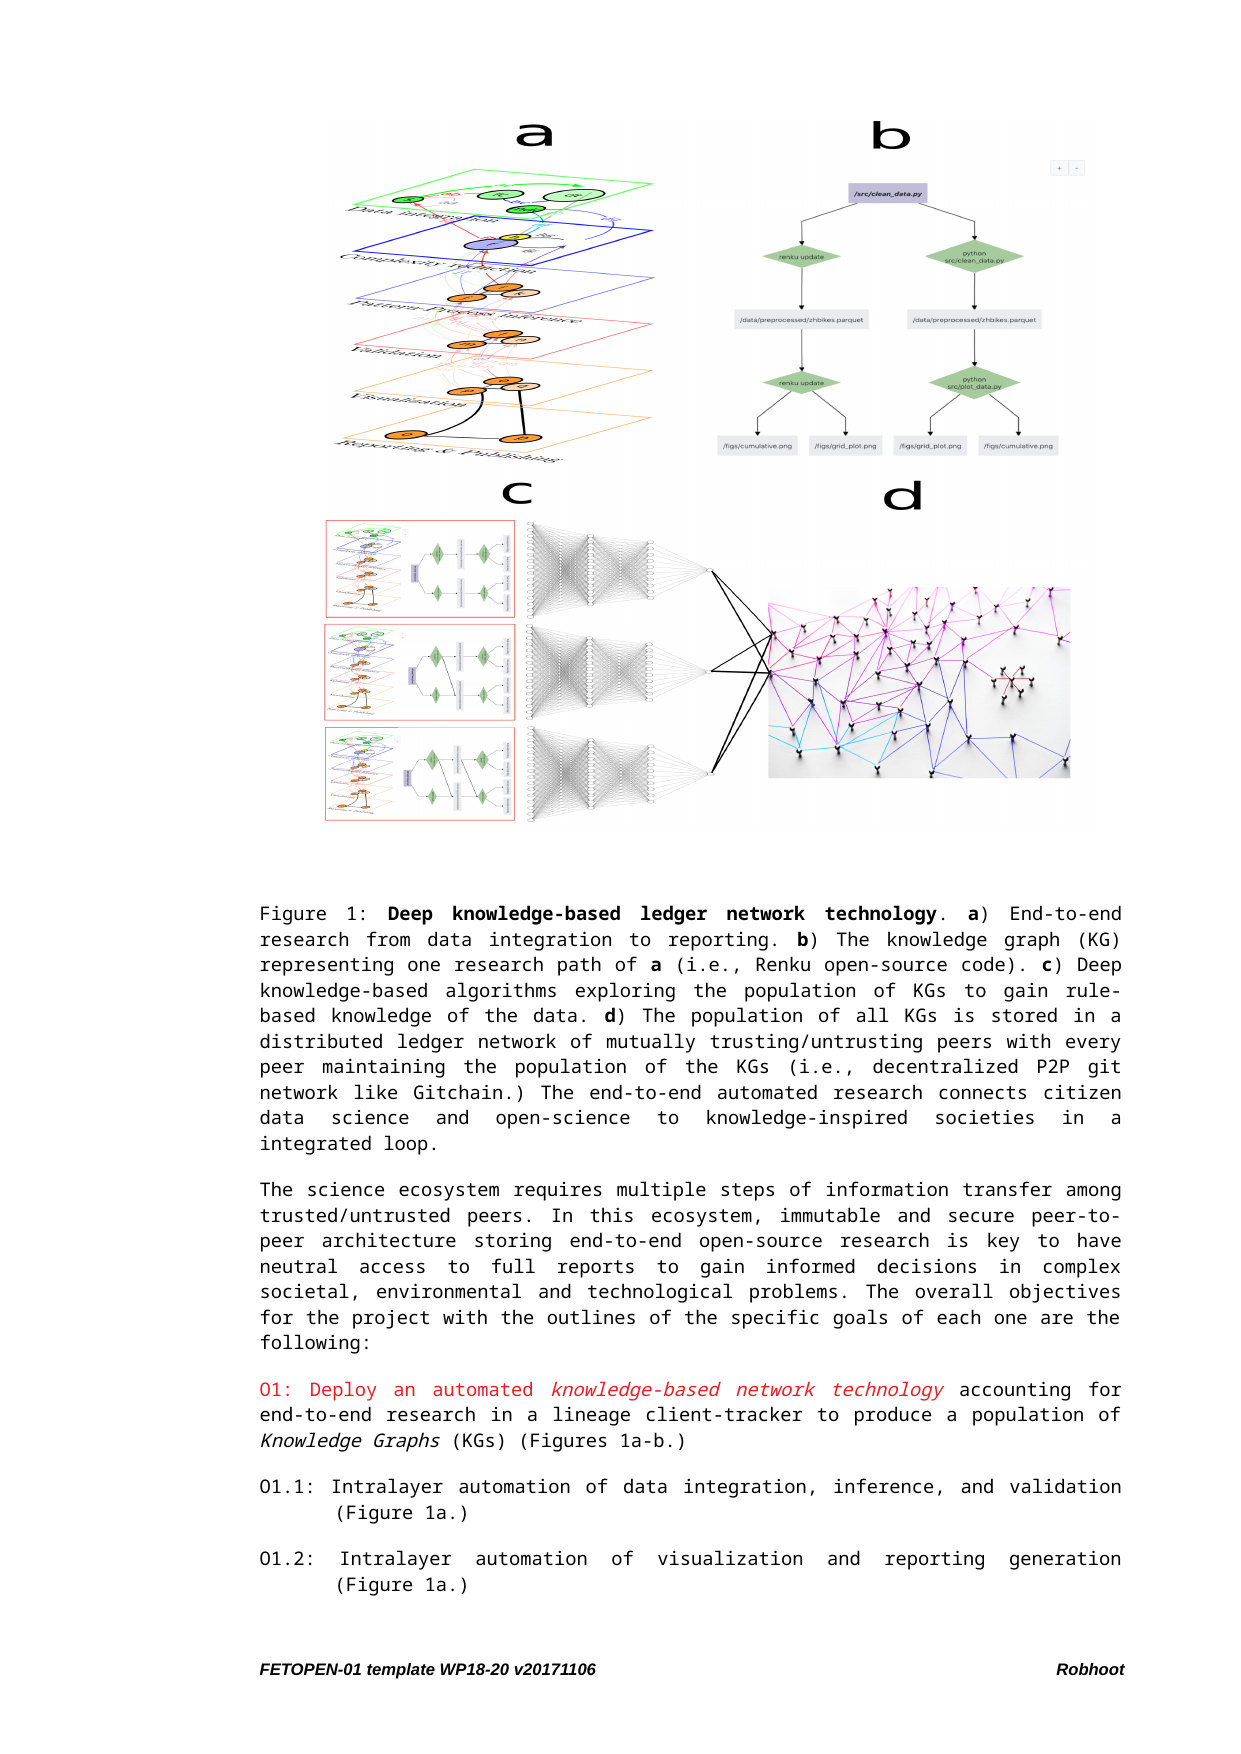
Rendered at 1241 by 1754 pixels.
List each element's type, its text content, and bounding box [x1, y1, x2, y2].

text O1.1: Intralayer automation of data integration, inference, and validation (Figure 1a.) [259, 1473, 1122, 1524]
text The science ecosystem requires multiple steps of information transfer among trusted/untrusted peers. In this ecosystem, immutable and secure peer-to-peer architecture storing end-to-end open-source research is key to have neutral access to full reports to gain informed decisions in complex societal, environmental and technological problems. The overall objectives for the project with the outlines of the specific goals of each one are the following: [259, 1177, 1122, 1355]
text O1.2: Intralayer automation of visualization and reporting generation (Figure 1a.) [259, 1545, 1122, 1596]
picture [320, 118, 1094, 830]
text O1: Deploy an automated knowledge-based network technology accounting for end-to-end research in a lineage client-tracker to produce a population of Knowledge Graphs (KGs) (Figures 1a-b.) [184, 1376, 1122, 1453]
text Figure 1: Deep knowledge-based ledger network technology. a) End-to-end research from data integration to reporting. b) The knowledge graph (KG) representing one research path of a (i.e., Renku open-source code). c) Deep knowledge-based algorithms exploring the population of KGs to gain rule-based knowledge of the data. d) The population of all KGs is stored in a distributed ledger network of mutually trusting/untrusting peers with every peer maintaining the population of the KGs (i.e., decentralized P2P git network like Gitchain.) The end-to-end automated research connects citizen data science and open-science to knowledge-inspired societies in a integrated loop. [259, 901, 1122, 1156]
